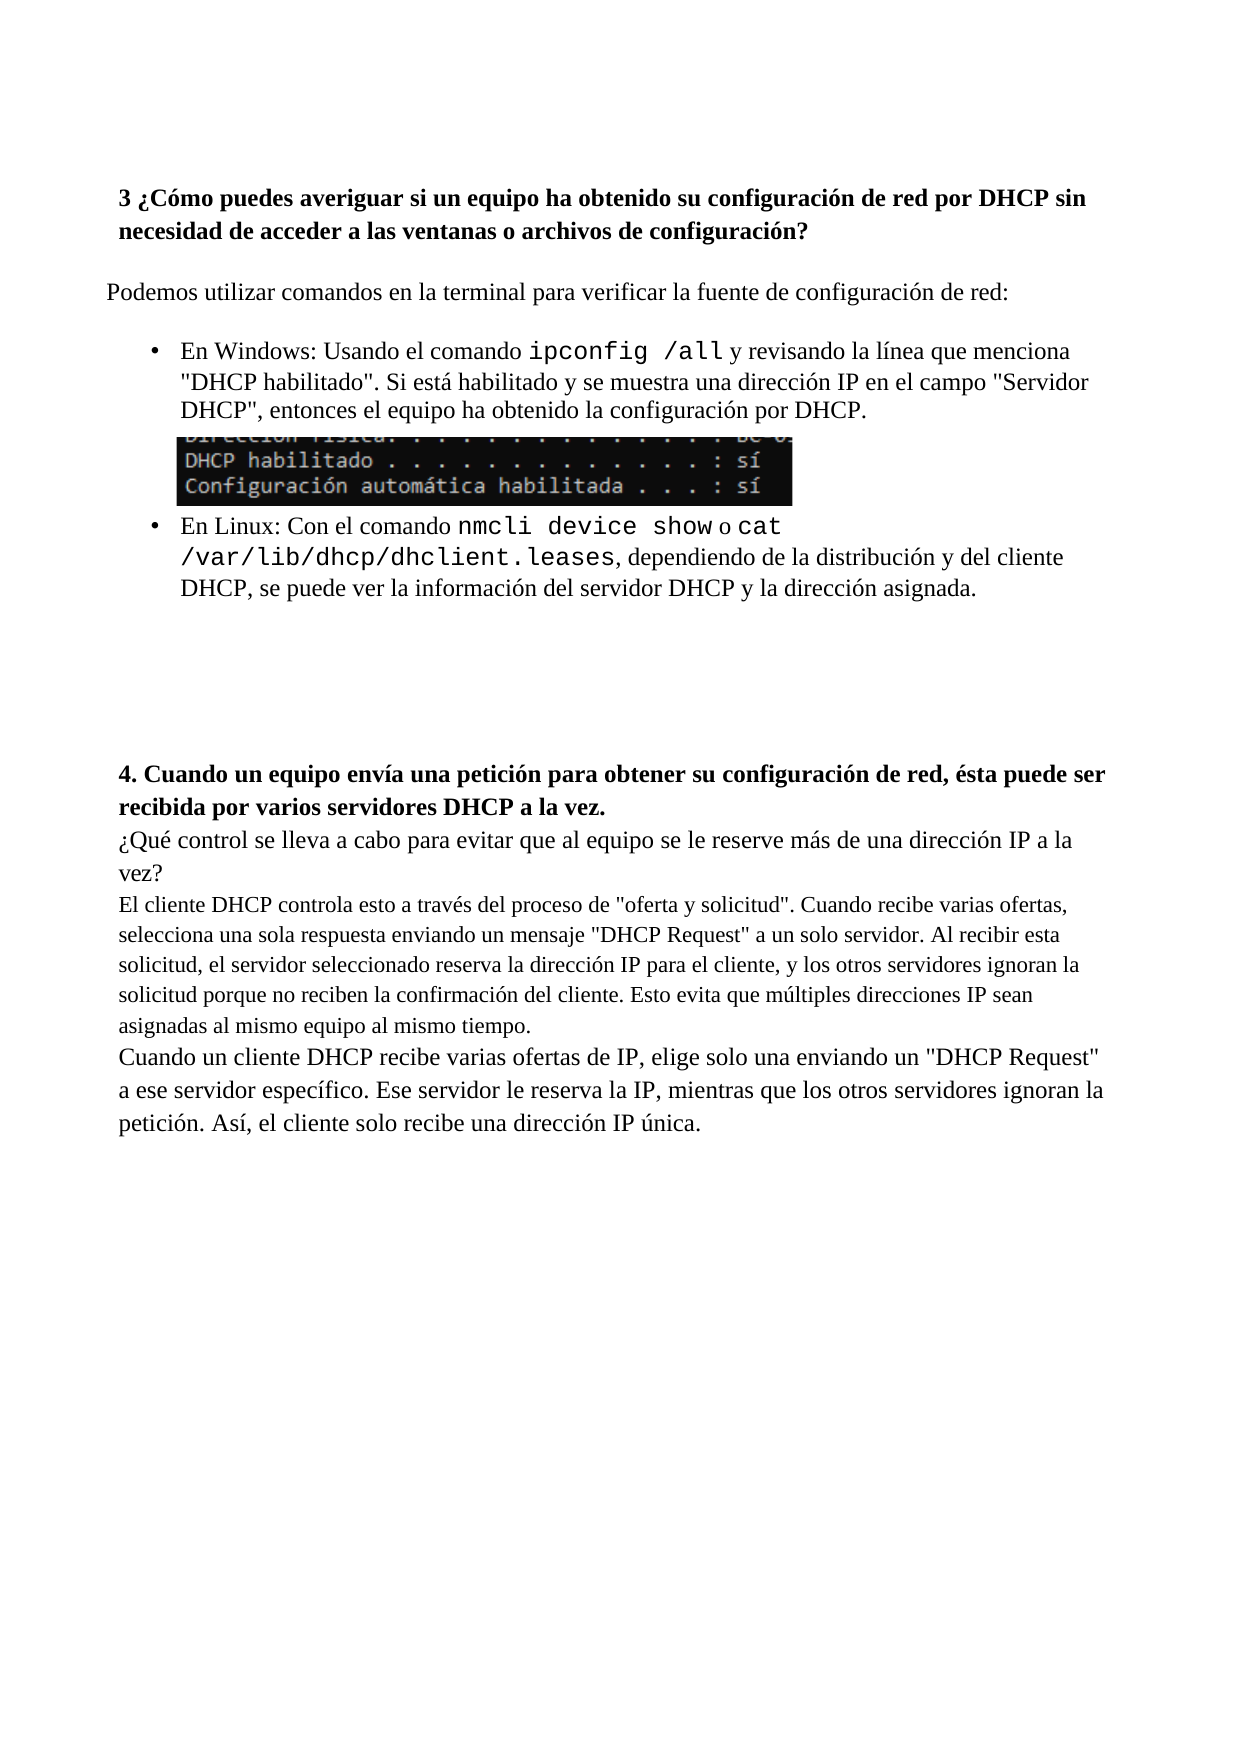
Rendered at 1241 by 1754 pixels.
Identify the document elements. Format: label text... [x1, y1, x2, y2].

text ¿Qué control se lleva a cabo para evitar que al equipo se le reserve más de una dirección IP a la vez? [118, 825, 1107, 887]
text 3 ¿Cómo puedes averiguar si un equipo ha obtenido su configuración de red por DHCP sin necesidad de acceder a las ventanas o archivos de configuración? [118, 183, 1115, 244]
text 4. Cuando un equipo envía una petición para obtener su configuración de red, ésta puede ser recibida por varios servidores DHCP a la vez. [118, 759, 1115, 821]
picture [176, 437, 793, 506]
text Podemos utilizar comandos en la terminal para verificar la fuente de configuración de red: [106, 277, 1115, 306]
text El cliente DHCP controla esto a través del proceso de "oferta y solicitud". Cuando recibe varias ofertas, selecciona una sola respuesta enviando un mensaje "DHCP Request" a un solo servidor. Al recibir esta solicitud, el servidor seleccionado reserva la dirección IP para el cliente, y los otros servidores ignoran la solicitud porque no reciben la confirmación del cliente. Esto evita que múltiples direcciones IP sean asignadas al mismo equipo al mismo tiempo. [118, 891, 1107, 1038]
list En Linux: Con el comando nmcli device show o cat /var/lib/dhcp/dhclient.leases, dependiendo de la distribución y del cliente DHCP, se puede ver la información del servidor DHCP y la dirección asignada. [151, 511, 1115, 601]
list En Windows: Usando el comando ipconfig /all y revisando la línea que menciona "DHCP habilitado". Si está habilitado y se muestra una dirección IP en el campo "Servidor DHCP", entonces el equipo ha obtenido la configuración por DHCP. [151, 336, 1115, 424]
text Cuando un cliente DHCP recibe varias ofertas de IP, elige solo una enviando un "DHCP Request" a ese servidor específico. Ese servidor le reserva la IP, mientras que los otros servidores ignoran la petición. Así, el cliente solo recibe una dirección IP única. [118, 1042, 1107, 1137]
